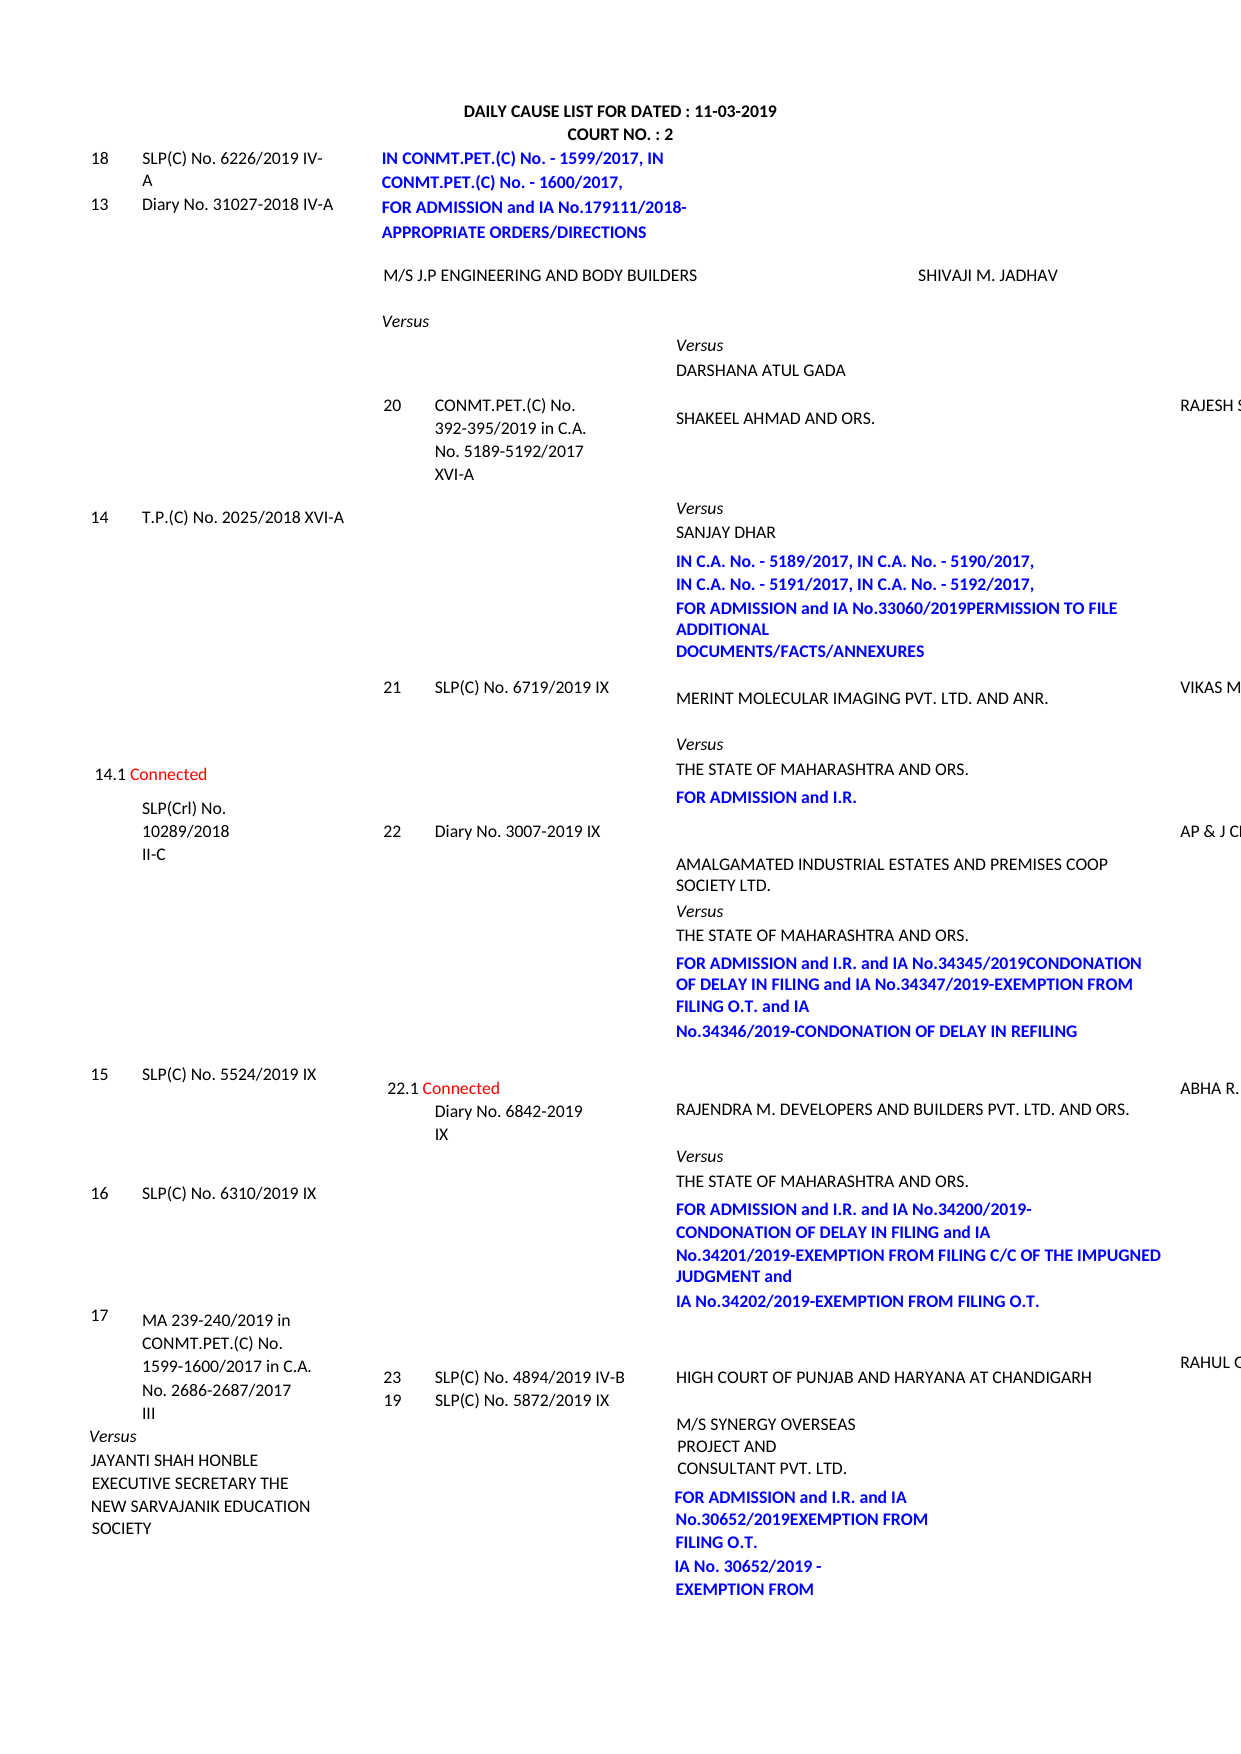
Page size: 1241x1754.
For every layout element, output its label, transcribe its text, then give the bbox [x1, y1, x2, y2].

table_cell SLP(Crl) No. 10289/2018 II-C [142, 797, 356, 888]
table_cell 16 [90, 1182, 142, 1304]
table_cell 14.1 Connected [90, 763, 356, 797]
table_cell MA 239-240/2019 in CONMT.PET.(C) No. 1599-1600/2017 in C.A. No. 2686-2687/2017 III [142, 1304, 356, 1425]
list SLP(C) No. 5872/2019 IX [383, 1389, 1058, 1411]
text JAYANTI SHAH HONBLE EXECUTIVE SECRETARY THE [91, 1449, 328, 1493]
text Versus [89, 1425, 328, 1447]
table_cell 15 [90, 1063, 142, 1182]
list SLP(C) No. 6226/2019 IV-A [91, 147, 328, 191]
table_header [435, 335, 676, 394]
table_cell RAJESH SINGH CHAUHAN [1180, 394, 1240, 676]
table_header Versus DARSHANA ATUL GADA [676, 335, 1180, 394]
text IA No. 30652/2019 - EXEMPTION FROM FILING O.T. [674, 1556, 864, 1599]
table_cell Diary No. 3007-2019 IX [435, 820, 676, 1077]
text IN CONMT.PET.(C) No. - 1599/2017, IN [382, 147, 935, 168]
table_header Diary No. 31027-2018 IV-A [142, 193, 356, 506]
text FOR ADMISSION and IA No.179111/2018- [382, 196, 935, 218]
table_cell SLP(C) No. 6719/2019 IX [435, 676, 676, 820]
table_cell VIKAS MEHTA [1180, 676, 1240, 820]
table_cell 14 [90, 506, 142, 587]
text Versus [382, 310, 1058, 332]
table_cell 22 [383, 820, 434, 1077]
table_cell AMALGAMATED INDUSTRIAL ESTATES AND PREMISES COOP SOCIETY LTD. Versus THE STATE OF MAHARASHTRA AND ORS. FOR ADMISSION and I.R. and IA No.34345/2019CONDONATION OF DELAY IN FILING and IA No.34347/2019-EXEMPTION FROM FILING O.T. and IA No.34346/2019-CONDONATION OF DELAY IN REFILING [676, 820, 1180, 1077]
text NEW SARVAJANIK EDUCATION SOCIETY [91, 1495, 328, 1539]
table_cell AP & J CHAMBERS [1180, 820, 1240, 1077]
table_header 13 [90, 193, 142, 506]
table_cell [90, 888, 142, 1063]
table_cell 23 SLP(C) No. 4894/2019 IV-B [383, 1336, 676, 1389]
table_cell ABHA R. SHARMA [1180, 1077, 1240, 1336]
table_cell RAJENDRA M. DEVELOPERS AND BUILDERS PVT. LTD. AND ORS. Versus THE STATE OF MAHARASHTRA AND ORS. FOR ADMISSION and I.R. and IA No.34200/2019- CONDONATION OF DELAY IN FILING and IA No.34201/2019-EXEMPTION FROM FILING C/C OF THE IMPUGNED JUDGMENT and IA No.34202/2019-EXEMPTION FROM FILING O.T. [676, 1077, 1180, 1336]
text FOR ADMISSION and I.R. and IA No.30652/2019EXEMPTION FROM FILING O.T. [674, 1486, 954, 1552]
table_cell CONMT.PET.(C) No. 392-395/2019 in C.A. No. 5189-5192/2017 XVI-A [435, 394, 676, 676]
text M/S J.P ENGINEERING AND BODY BUILDERS SHIVAJI M. JADHAV [383, 264, 1058, 285]
table_header [1180, 335, 1240, 394]
text APPROPRIATE ORDERS/DIRECTIONS [382, 221, 935, 243]
table_cell [90, 587, 356, 763]
table_cell SHAKEEL AHMAD AND ORS. Versus SANJAY DHAR IN C.A. No. - 5189/2017, IN C.A. No. - 5190/2017, IN C.A. No. - 5191/2017, IN C.A. No. - 5192/2017, FOR ADMISSION and IA No.33060/2019PERMISSION TO FILE ADDITIONAL DOCUMENTS/FACTS/ANNEXURES [676, 394, 1180, 676]
table_cell T.P.(C) No. 2025/2018 XVI-A [142, 506, 356, 587]
table_cell 22.1 Connected Diary No. 6842-2019 IX [383, 1077, 676, 1336]
table_cell SLP(C) No. 5524/2019 IX [142, 1063, 356, 1182]
table_cell MERINT MOLECULAR IMAGING PVT. LTD. AND ANR. Versus THE STATE OF MAHARASHTRA AND ORS. FOR ADMISSION and I.R. [676, 676, 1180, 820]
table_cell 17 [90, 1304, 142, 1425]
table_cell SLP(C) No. 6310/2019 IX [142, 1182, 356, 1304]
table_cell [90, 797, 142, 888]
table_cell 21 [383, 676, 434, 820]
table_cell 20 [383, 394, 434, 676]
text CONMT.PET.(C) No. - 1600/2017, [382, 172, 935, 193]
table_cell [142, 888, 356, 1063]
text M/S SYNERGY OVERSEAS PROJECT AND CONSULTANT PVT. LTD. [676, 1413, 859, 1479]
table_cell HIGH COURT OF PUNJAB AND HARYANA AT CHANDIGARH [676, 1336, 1180, 1389]
table_cell RAHUL GUPTA [1180, 1336, 1240, 1389]
table_header [383, 335, 434, 394]
